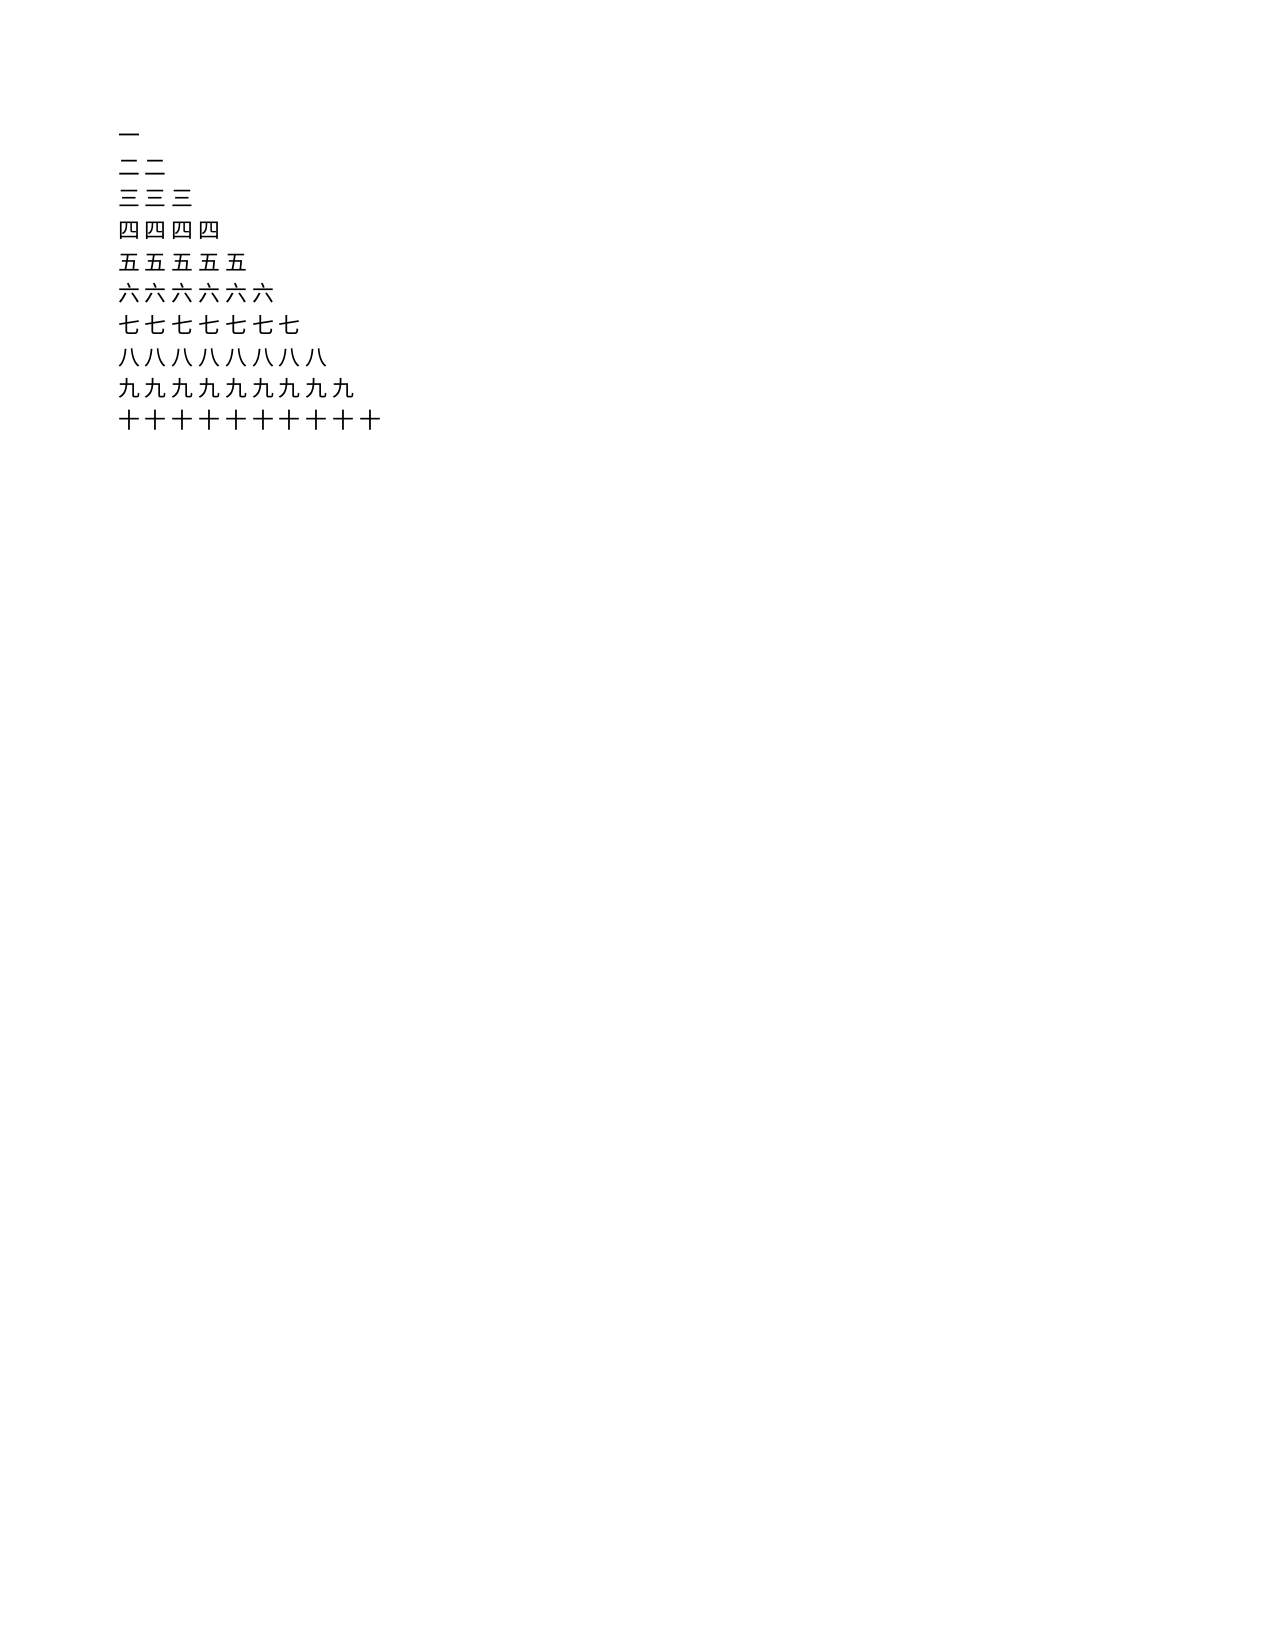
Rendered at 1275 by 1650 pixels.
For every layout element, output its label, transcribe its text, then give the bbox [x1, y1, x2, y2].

text 十 十 十 十 十 十 十 十 十 十 [118, 403, 1157, 435]
text 六 六 六 六 六 六 [118, 276, 1157, 308]
text 五 五 五 五 五 [118, 245, 1157, 276]
text 八 八 八 八 八 八 八 八 [118, 340, 1157, 371]
text 一 [118, 118, 1157, 150]
text 九 九 九 九 九 九 九 九 九 [118, 371, 1157, 403]
text 七 七 七 七 七 七 七 [118, 308, 1157, 340]
text 四 四 四 四 [118, 213, 1157, 245]
text 二 二 [118, 150, 1157, 181]
text 三 三 三 [118, 181, 1157, 213]
